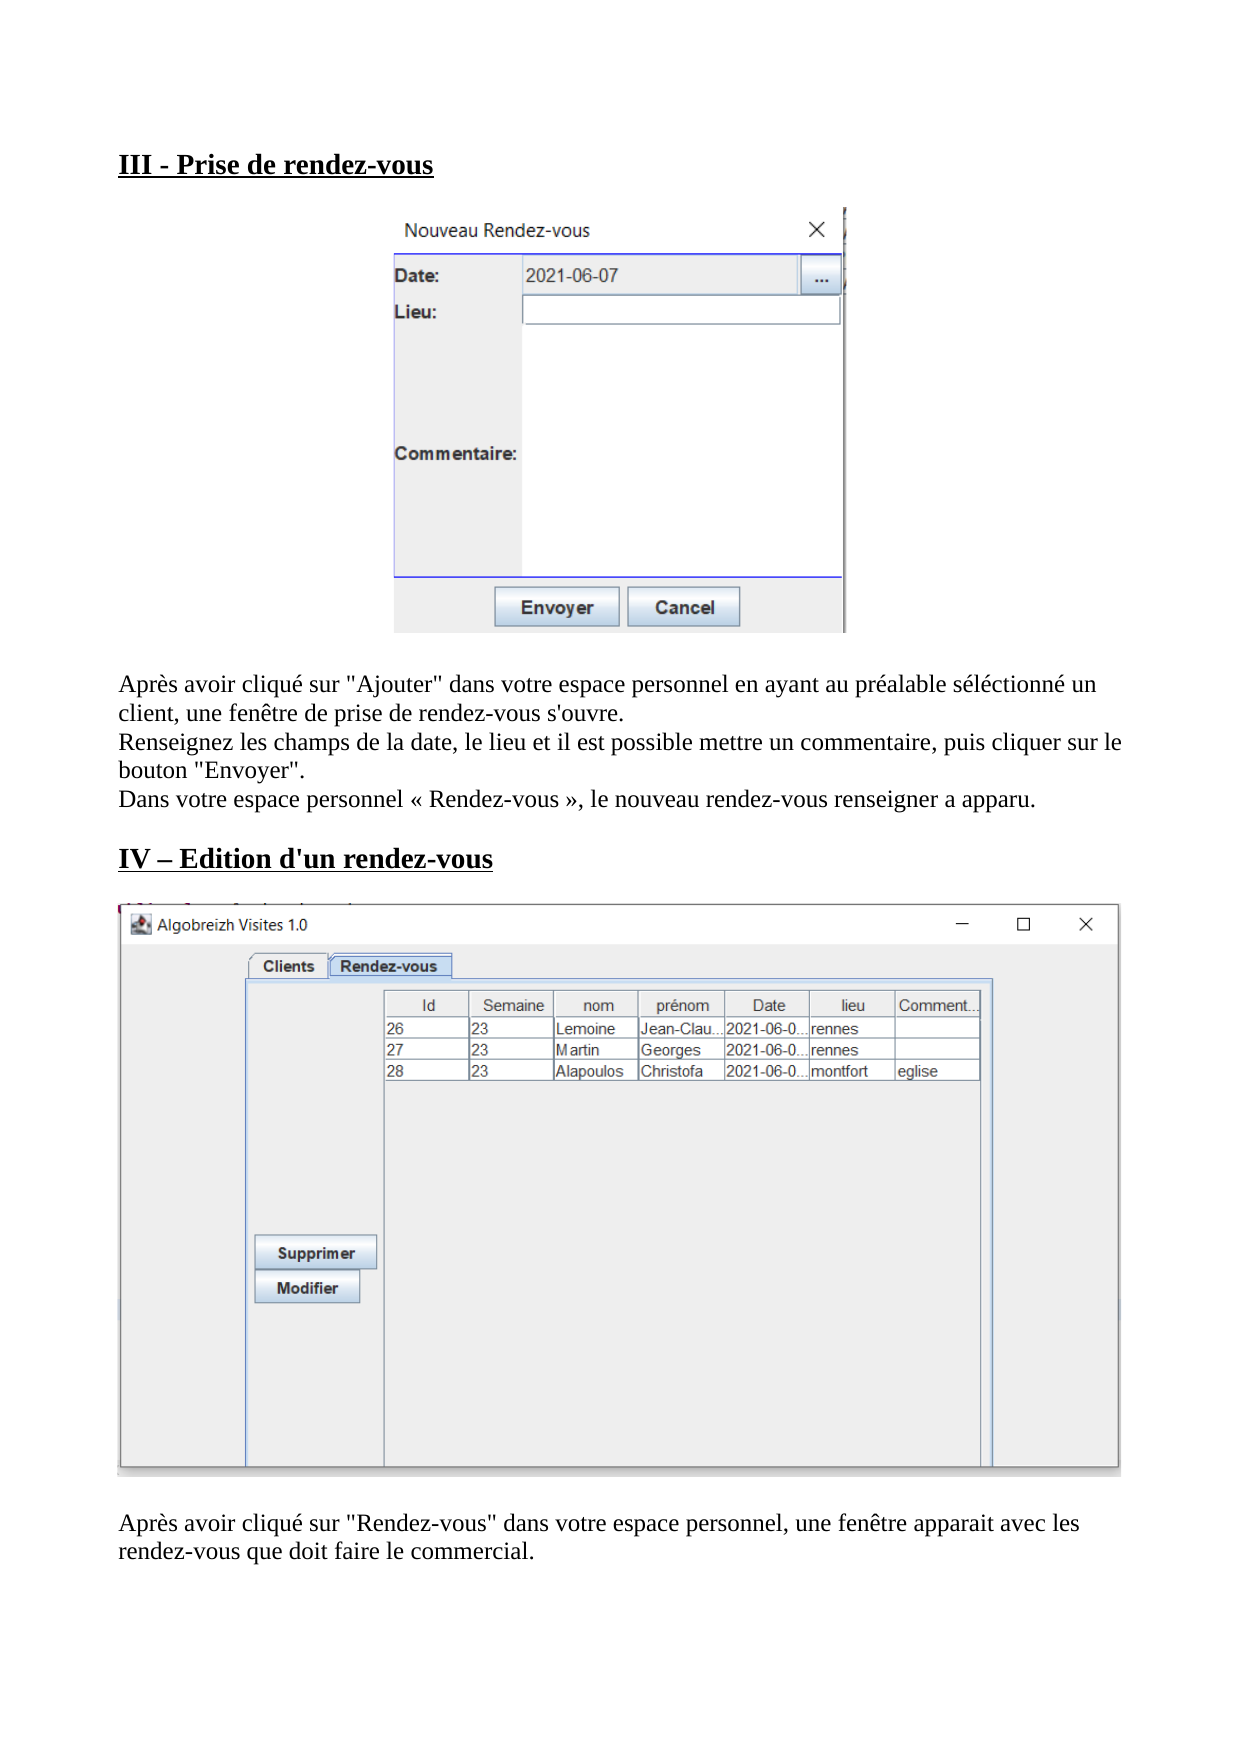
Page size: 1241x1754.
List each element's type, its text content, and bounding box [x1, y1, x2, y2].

text IV – Edition d'un rendez-vous [118, 842, 1122, 875]
text Dans votre espace personnel « Rendez-vous », le nouveau rendez-vous renseigner a apparu. [118, 784, 1122, 813]
text Après avoir cliqué sur "Rendez-vous" dans votre espace personnel, une fenêtre apparait avec les rendez-vous que doit faire le commercial. [118, 1508, 1122, 1565]
text Renseignez les champs de la date, le lieu et il est possible mettre un commentaire, puis cliquer sur le bouton "Envoyer". [118, 727, 1122, 784]
text Après avoir cliqué sur "Ajouter" dans votre espace personnel en ayant au préalable séléctionné un client, une fenêtre de prise de rendez-vous s'ouvre. [118, 669, 1122, 727]
text III - Prise de rendez-vous [118, 147, 1122, 180]
